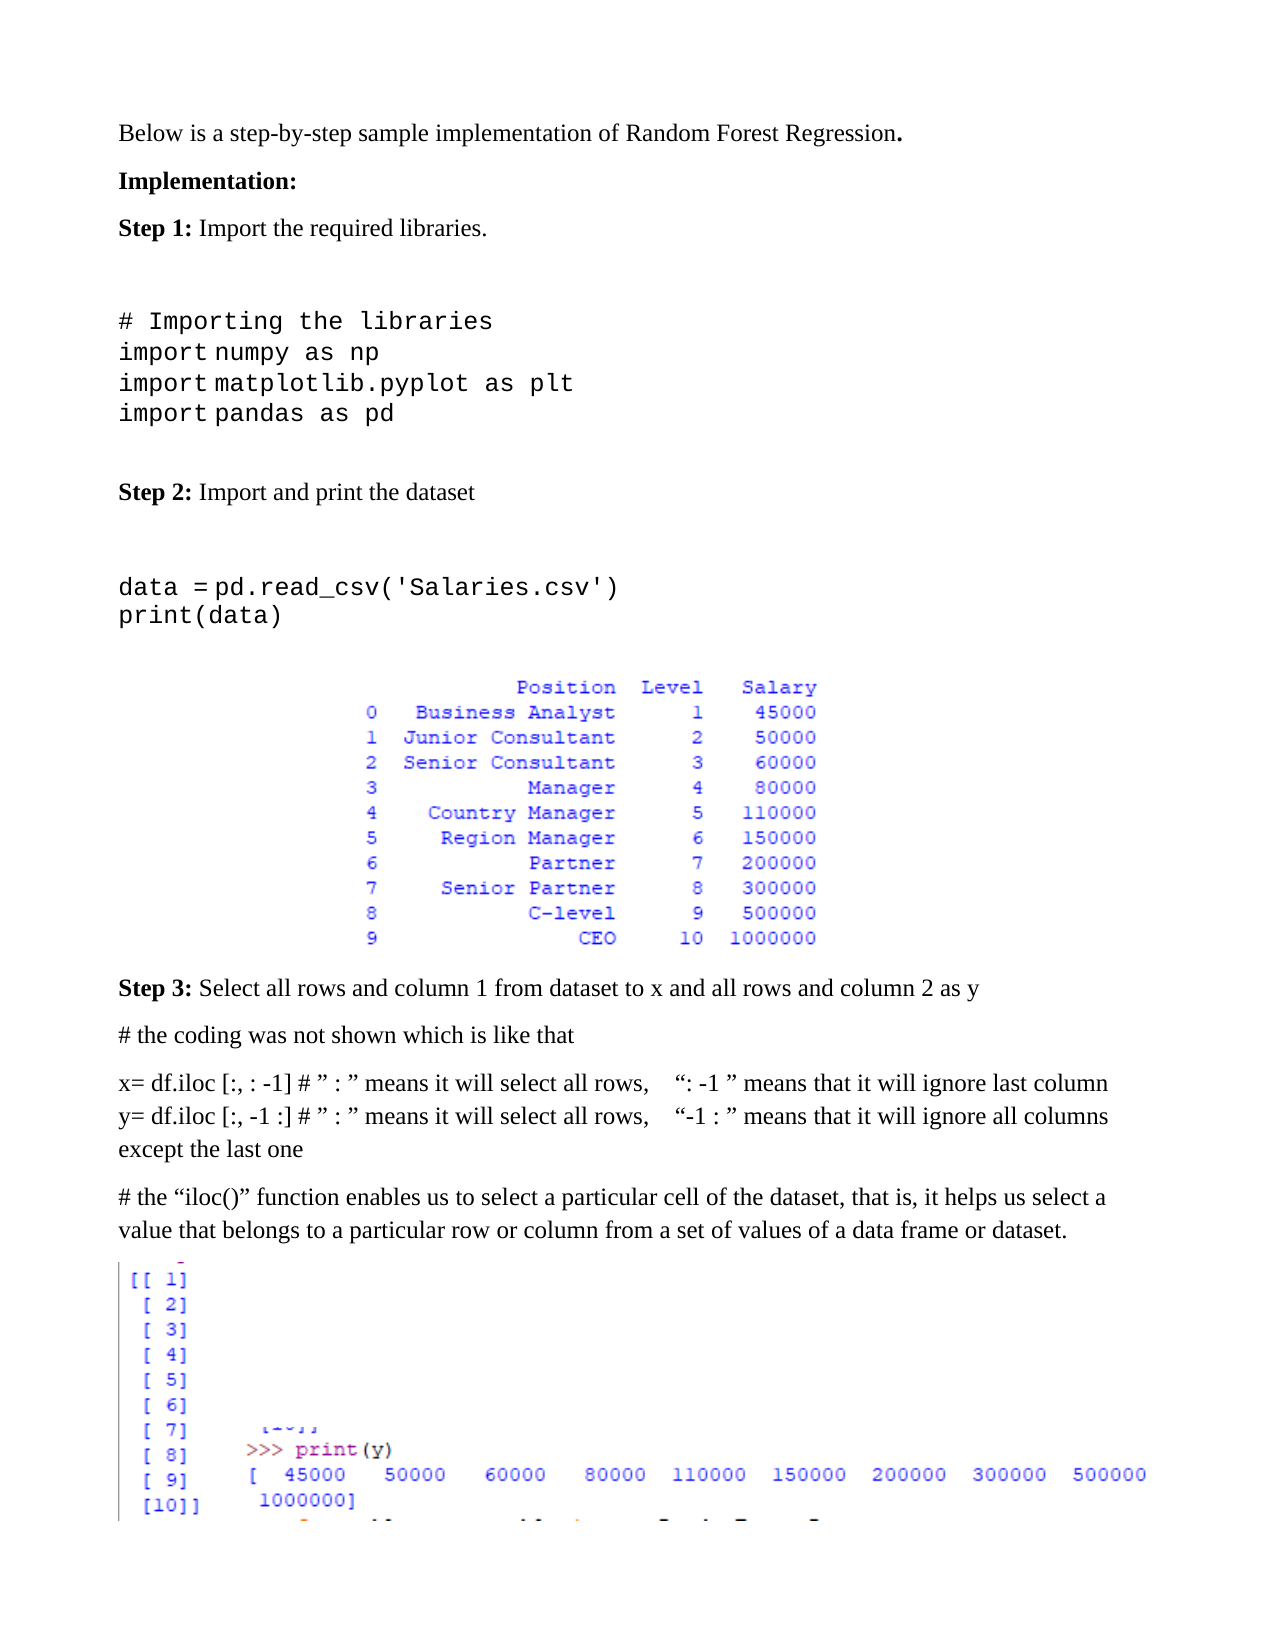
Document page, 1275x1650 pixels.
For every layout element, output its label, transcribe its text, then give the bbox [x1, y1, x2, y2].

text x= df.iloc [:, : -1] # ” : ” means it will select all rows, “: -1 ” means that it will ignore last column y= df.iloc [:, -1 :] # ” : ” means it will select all rows, “-1 : ” means that it will ignore all columns except the last one [118, 1068, 1157, 1163]
text Step 2: Import and print the dataset [118, 477, 1157, 506]
text Implementation: [118, 166, 1157, 194]
text Step 3: Select all rows and column 1 from dataset to x and all rows and column 2 as y [118, 973, 1157, 1002]
picture [118, 1262, 1155, 1521]
text # the “iloc()” function enables us to select a particular cell of the dataset, that is, it helps us select a value that belongs to a particular row or column from a set of values of a data frame or dataset. [118, 1182, 1157, 1243]
text Below is a step-by-step sample implementation of Random Forest Regression. [118, 118, 1157, 147]
text Step 1: Import the required libraries. [118, 213, 1157, 242]
picture [364, 678, 911, 954]
table_header data = pd.read_csv('Salaries.csv') print(data) [118, 572, 630, 631]
table_header # Importing the libraries import numpy as np import matplotlib.pyplot as plt import pandas as pd [118, 309, 583, 429]
text # the coding was not shown which is like that [118, 1020, 1157, 1049]
